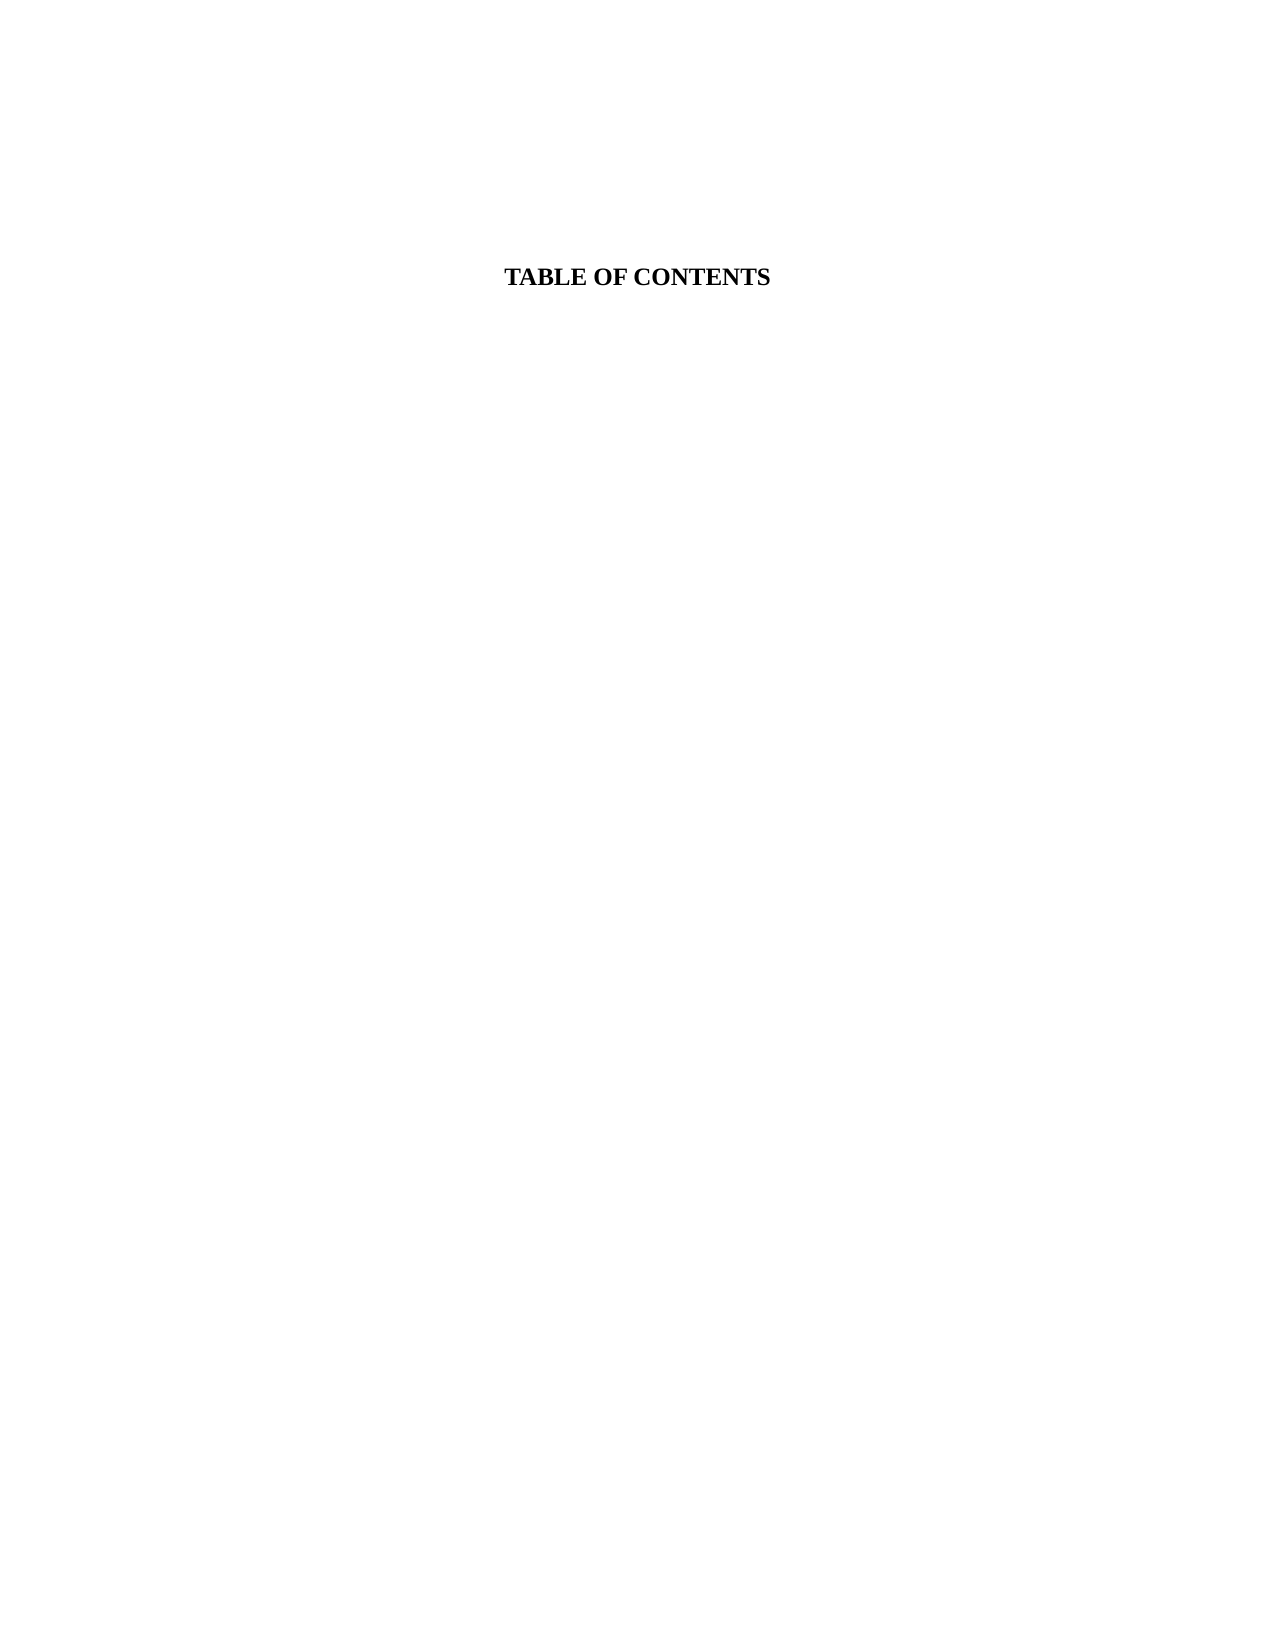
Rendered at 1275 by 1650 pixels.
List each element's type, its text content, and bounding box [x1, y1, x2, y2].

text TABLE OF CONTENTS [118, 262, 1157, 291]
